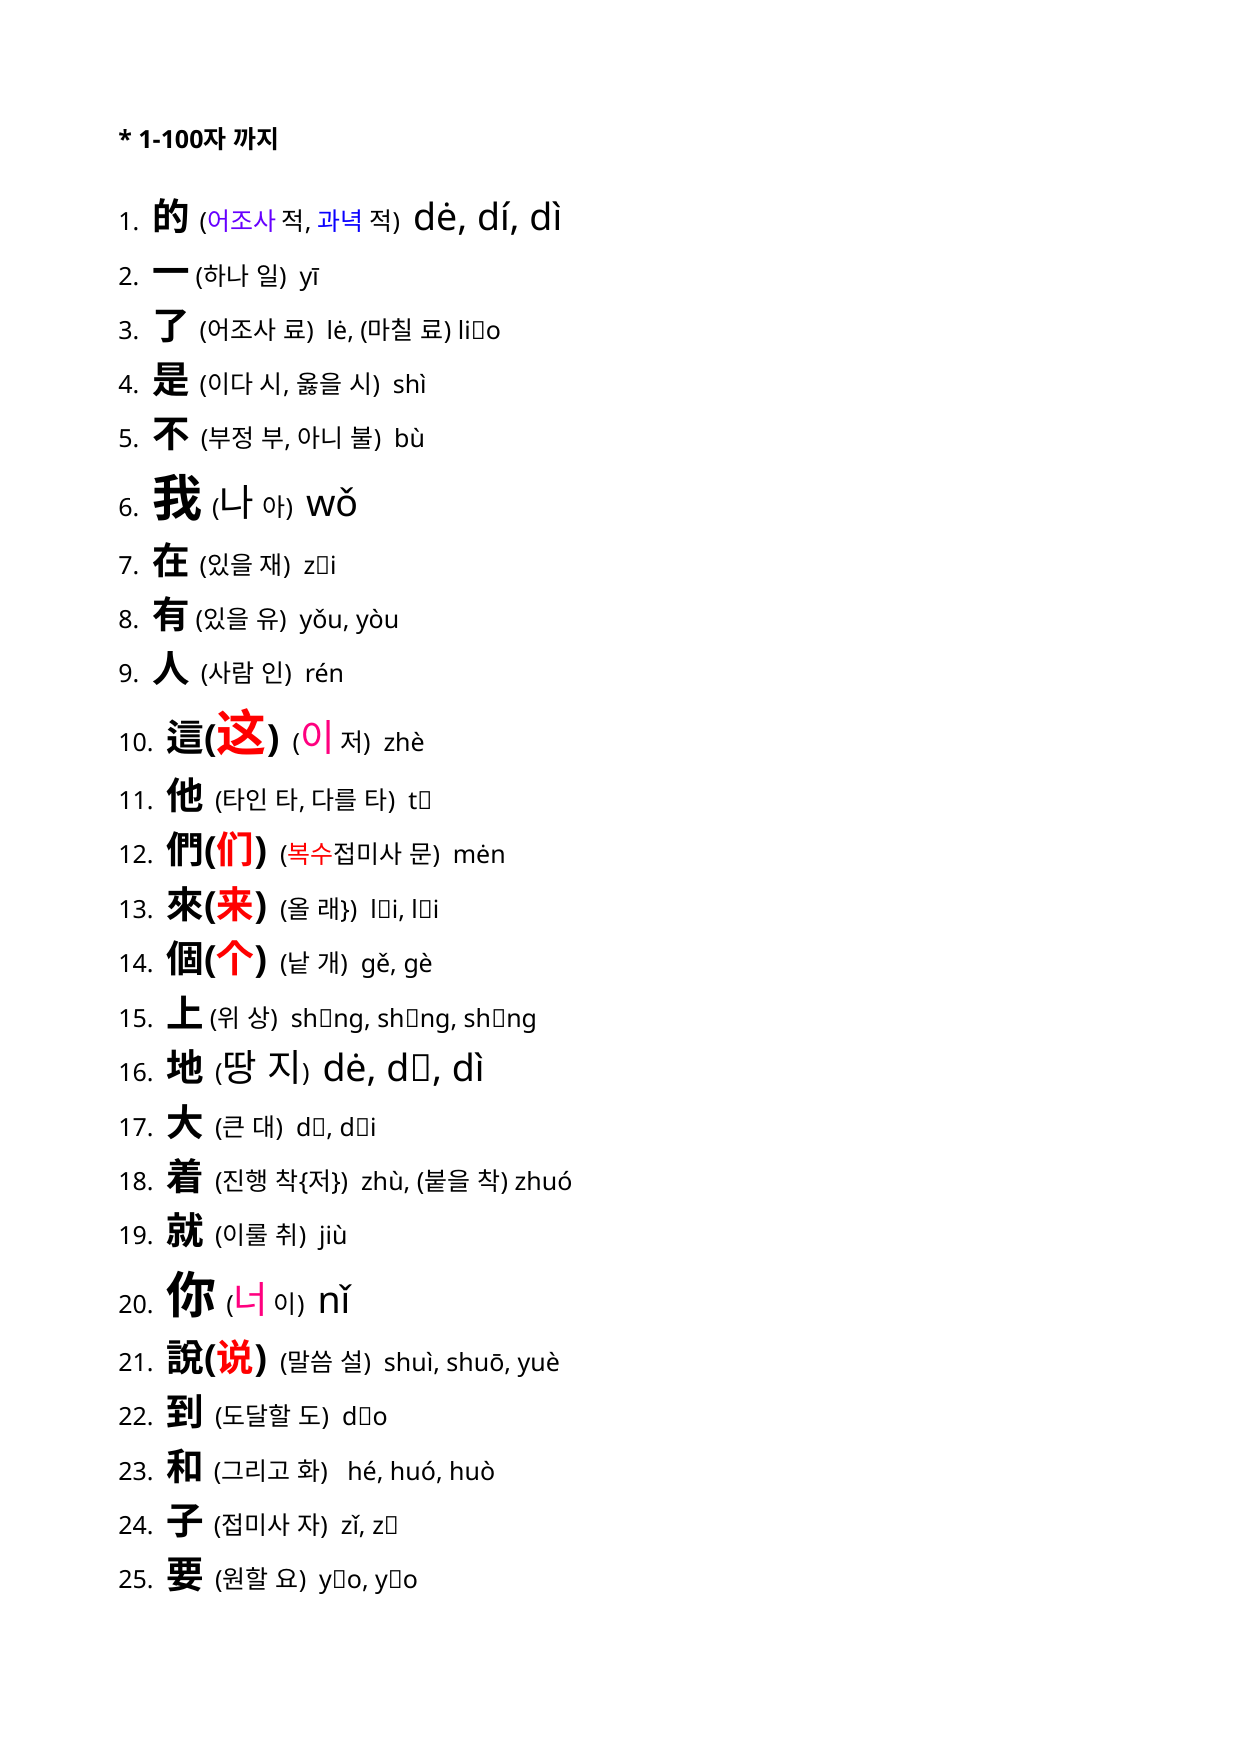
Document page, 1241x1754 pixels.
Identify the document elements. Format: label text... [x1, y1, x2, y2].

text 19. 就 (이룰 취) jiù [118, 1201, 1122, 1255]
text 21. 說(说) (말씀 설) shuì, shuō, yuè [118, 1328, 1122, 1382]
text 22. 到 (도달할 도) d󰐃o [118, 1382, 1122, 1436]
text 3. 了 (어조사 료) lė, (마칠 료) li󰐂o [118, 296, 1122, 350]
text 10. 這(这) (이 저) zhè [118, 694, 1122, 766]
text 5. 不 (부정 부, 아니 불) bù [118, 404, 1122, 458]
text 1. 的 (어조사 적, 과녁 적) dė, dí, dì [118, 187, 1122, 241]
text 17. 大 (큰 대) d󰐃, d󰐃i [118, 1092, 1122, 1147]
text 6. 我 (나 아) wǒ [118, 458, 1122, 531]
text 13. 來(来) (올 래}) l󰐁i, l󰐄i [118, 875, 1122, 929]
text 18. 着 (진행 착{저}) zhù, (붙을 착) zhuó [118, 1147, 1122, 1201]
text 8. 有 (있을 유) yǒu, yòu [118, 585, 1122, 639]
text * 1-100자 까지 [118, 118, 1122, 156]
text 15. 上 (위 상) sh󰐂ng, sh󰐃ng, sh󰐄ng [118, 984, 1122, 1038]
text 4. 是 (이다 시, 옳을 시) shì [118, 350, 1122, 404]
text 20. 你 (너 이) nǐ [118, 1255, 1122, 1328]
text 23. 和 (그리고 화) hé, huó, huò [118, 1436, 1122, 1491]
text 16. 地 (땅 지) dė, d󰐅, dì [118, 1038, 1122, 1092]
text 2. 一 (하나 일) yī [118, 241, 1122, 296]
text 14. 個(个) (낱 개) gě, gè [118, 929, 1122, 984]
text 11. 他 (타인 타, 다를 타) t󰐀 [118, 766, 1122, 820]
text 25. 要 (원할 요) y󰐀o, y󰐃o [118, 1545, 1122, 1599]
text 12. 們(们) (복수접미사 문) mėn [118, 820, 1122, 875]
text 24. 子 (접미사 자) zǐ, z󰐅 [118, 1491, 1122, 1545]
text 9. 人 (사람 인) rén [118, 639, 1122, 694]
text 7. 在 (있을 재) z󰐃i [118, 531, 1122, 585]
